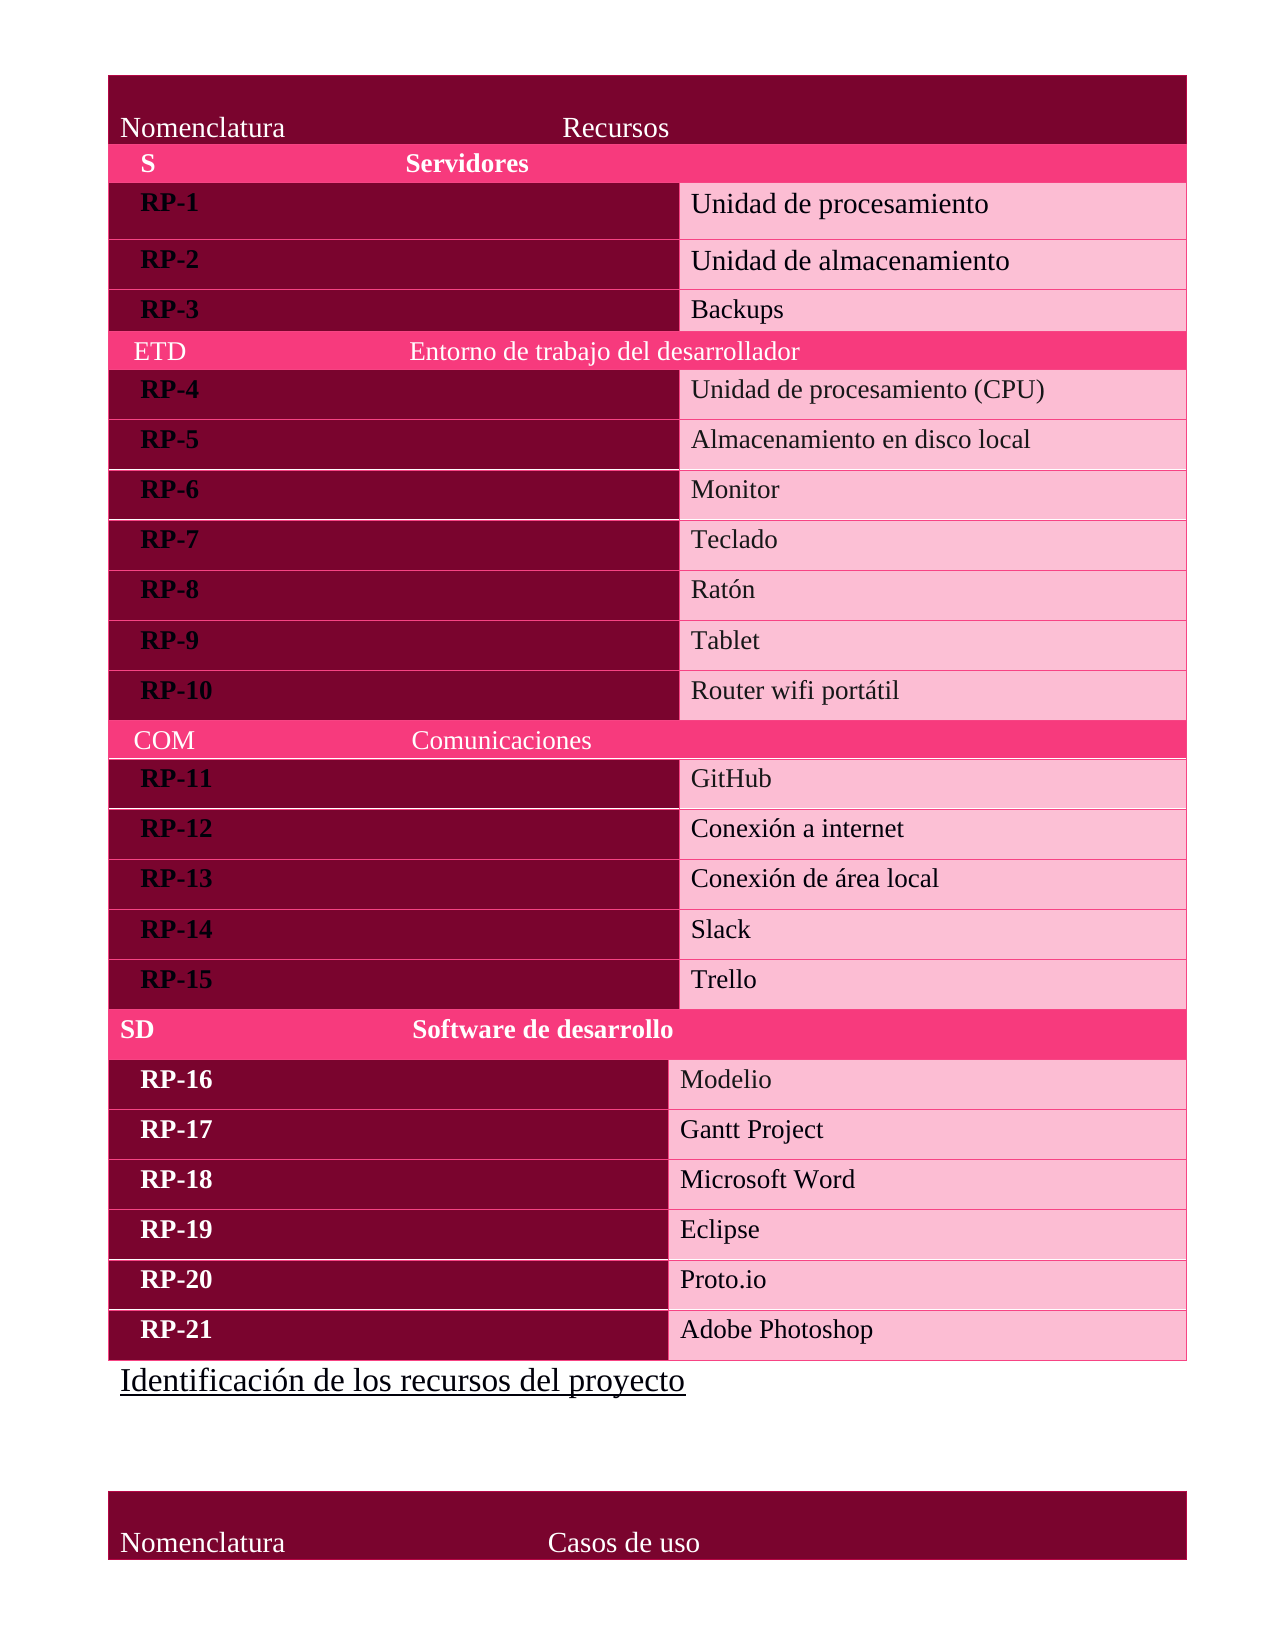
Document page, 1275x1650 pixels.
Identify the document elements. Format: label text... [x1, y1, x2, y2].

table_cell RP-7 [109, 521, 679, 570]
table_cell RP-4 [109, 370, 679, 419]
table_cell Gantt Project [669, 1110, 1186, 1159]
table_cell Teclado [680, 521, 1186, 570]
table_header Nomenclatura Recursos [109, 76, 1186, 144]
table_cell Almacenamiento en disco local [680, 420, 1186, 469]
table_cell Slack [680, 910, 1186, 959]
table_cell RP-17 [109, 1110, 668, 1159]
table_cell RP-18 [109, 1160, 668, 1209]
table_cell Monitor [680, 471, 1186, 519]
table_cell RP-15 [109, 960, 679, 1009]
table_cell RP-12 [109, 810, 679, 859]
table_cell RP-1 [109, 183, 679, 239]
table_cell RP-5 [109, 420, 679, 469]
table_cell RP-11 [109, 760, 679, 808]
table_cell RP-6 [109, 471, 679, 519]
table_cell ETD Entorno de trabajo del desarrollador [109, 332, 1186, 369]
table_cell Tablet [680, 621, 1186, 670]
table_cell Adobe Photoshop [669, 1311, 1186, 1360]
table_cell SD Software de desarrollo [109, 1010, 1186, 1059]
table_cell Unidad de procesamiento [680, 183, 1186, 239]
table_cell RP-19 [109, 1210, 668, 1259]
table_cell RP-10 [109, 671, 679, 720]
table_cell Microsoft Word [669, 1160, 1186, 1209]
table_cell Backups [680, 290, 1186, 331]
table_cell Unidad de procesamiento (CPU) [680, 370, 1186, 419]
table_cell COM Comunicaciones [109, 721, 1186, 758]
table_header Nomenclatura Casos de uso [109, 1492, 1186, 1559]
table_cell Modelio [669, 1060, 1186, 1109]
table_cell Eclipse [669, 1210, 1186, 1259]
table_cell RP-20 [109, 1261, 668, 1309]
table_cell RP-21 [109, 1311, 668, 1360]
table_cell RP-16 [109, 1060, 668, 1109]
table_cell RP-2 [109, 240, 679, 289]
table_cell RP-3 [109, 290, 679, 331]
table_cell Conexión de área local [680, 860, 1186, 909]
table_cell Trello [680, 960, 1186, 1009]
table_cell Conexión a internet [680, 810, 1186, 859]
table_cell Router wifi portátil [680, 671, 1186, 720]
table_cell RP-8 [109, 571, 679, 620]
table_cell RP-9 [109, 621, 679, 670]
table_cell S Servidores [109, 145, 1186, 182]
table_cell Proto.io [669, 1261, 1186, 1309]
text Identificación de los recursos del proyecto [120, 1361, 1155, 1399]
table_cell RP-13 [109, 860, 679, 909]
table_cell GitHub [680, 760, 1186, 808]
table_cell RP-14 [109, 910, 679, 959]
table_cell Unidad de almacenamiento [680, 240, 1186, 289]
table_cell Ratón [680, 571, 1186, 620]
